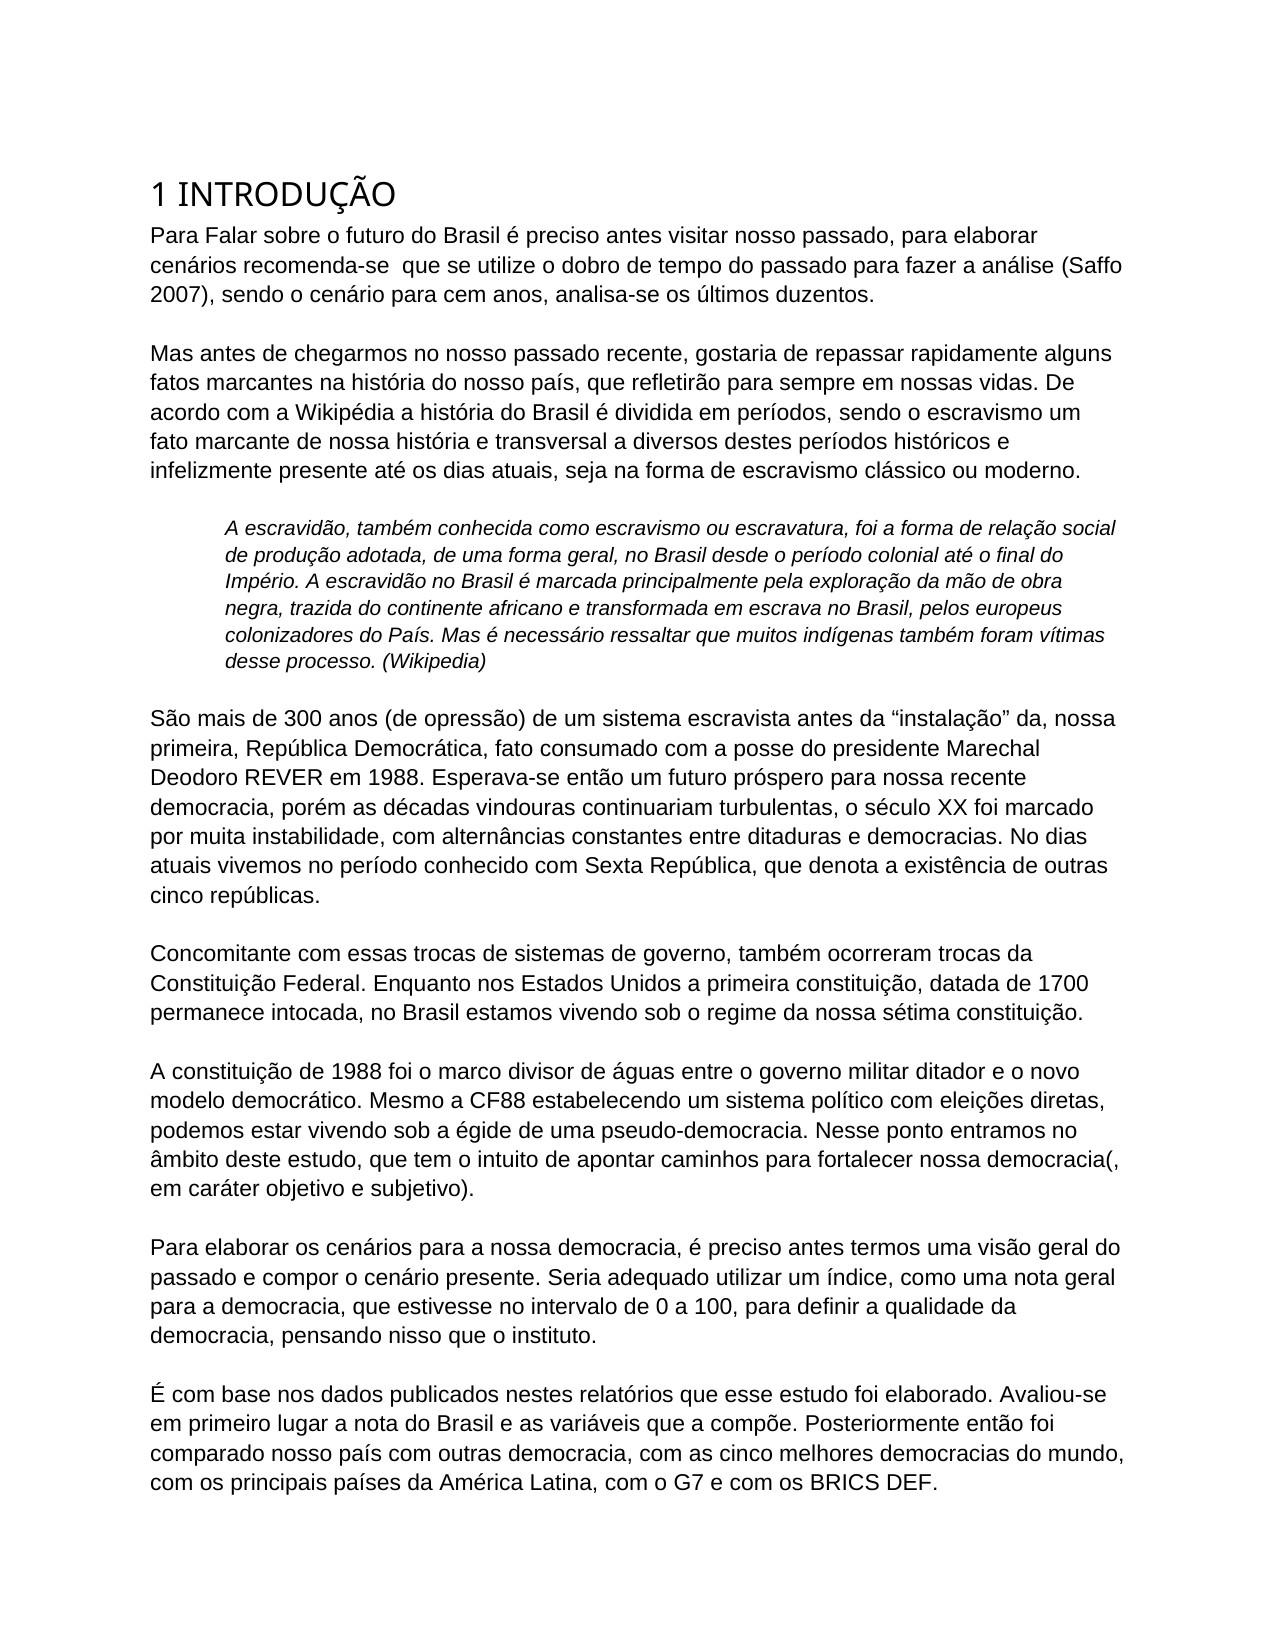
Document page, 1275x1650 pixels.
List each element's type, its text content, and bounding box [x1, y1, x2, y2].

text Mas antes de chegarmos no nosso passado recente, gostaria de repassar rapidamente alguns fatos marcantes na história do nosso país, que refletirão para sempre em nossas vidas. De acordo com a Wikipédia a história do Brasil é dividida em períodos, sendo o escravismo um fato marcante de nossa história e transversal a diversos destes períodos históricos e infelizmente presente até os dias atuais, seja na forma de escravismo clássico ou moderno. [150, 341, 1125, 484]
text A escravidão, também conhecida como escravismo ou escravatura, foi a forma de relação social de produção adotada, de uma forma geral, no Brasil desde o período colonial até o final do Império. A escravidão no Brasil é marcada principalmente pela exploração da mão de obra negra, trazida do continente africano e transformada em escrava no Brasil, pelos europeus colonizadores do País. Mas é necessário ressaltar que muitos indígenas também foram vítimas desse processo. (Wikipedia) [225, 517, 1125, 673]
text Para Falar sobre o futuro do Brasil é preciso antes visitar nosso passado, para elaborar cenários recomenda-se que se utilize o dobro de tempo do passado para fazer a análise (Saffo 2007), sendo o cenário para cem anos, analisa-se os últimos duzentos. [150, 223, 1125, 307]
text São mais de 300 anos (de opressão) de um sistema escravista antes da “instalação” da, nossa primeira, República Democrática, fato consumado com a posse do presidente Marechal Deodoro REVER em 1988. Esperava-se então um futuro próspero para nossa recente democracia, porém as décadas vindouras continuariam turbulentas, o século XX foi marcado por muita instabilidade, com alternâncias constantes entre ditaduras e democracias. No dias atuais vivemos no período conhecido com Sexta República, que denota a existência de outras cinco repúblicas. [150, 706, 1125, 908]
text A constituição de 1988 foi o marco divisor de águas entre o governo militar ditador e o novo modelo democrático. Mesmo a CF88 estabelecendo um sistema político com eleições diretas, podemos estar vivendo sob a égide de uma pseudo-democracia. Nesse ponto entramos no âmbito deste estudo, que tem o intuito de apontar caminhos para fortalecer nossa democracia(, em caráter objetivo e subjetivo). [150, 1059, 1125, 1202]
text Para elaborar os cenários para a nossa democracia, é preciso antes termos uma visão geral do passado e compor o cenário presente. Seria adequado utilizar um índice, como uma nota geral para a democracia, que estivesse no intervalo de 0 a 100, para definir a qualidade da democracia, pensando nisso que o instituto. [150, 1235, 1125, 1349]
text É com base nos dados publicados nestes relatórios que esse estudo foi elaborado. Avaliou-se em primeiro lugar a nota do Brasil e as variáveis que a compõe. Posteriormente então foi comparado nosso país com outras democracia, com as cinco melhores democracias do mundo, com os principais países da América Latina, com o G7 e com os BRICS DEF. [150, 1382, 1125, 1496]
text Concomitante com essas trocas de sistemas de governo, também ocorreram trocas da Constituição Federal. Enquanto nos Estados Unidos a primeira constituição, datada de 1700 permanece intocada, no Brasil estamos vivendo sob o regime da nossa sétima constituição. [150, 941, 1125, 1026]
subtitle 1 INTRODUÇÃO [150, 171, 1125, 216]
